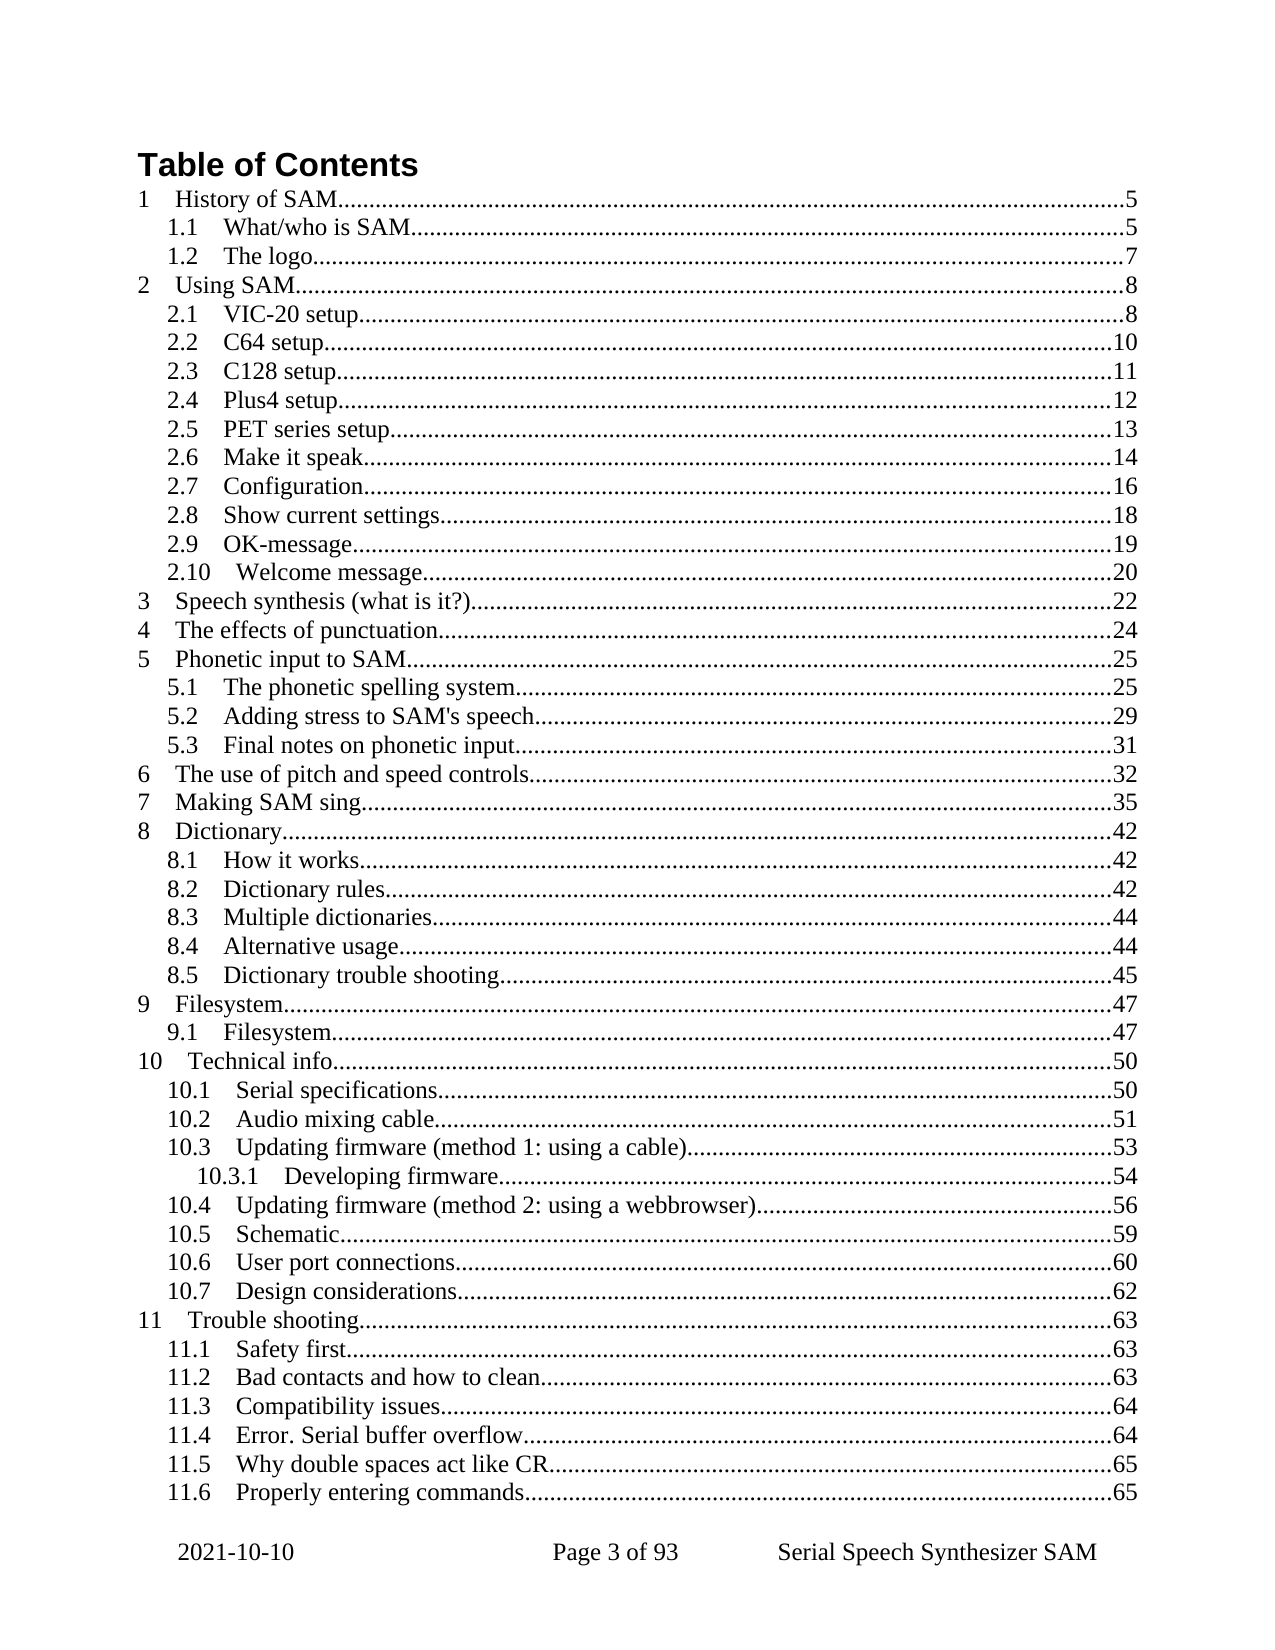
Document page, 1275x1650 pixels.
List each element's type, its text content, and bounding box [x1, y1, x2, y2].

text 2.3 C128 setup 11 [167, 356, 1138, 385]
text 8.2 Dictionary rules 42 [167, 874, 1138, 902]
text 1.2 The logo 7 [167, 241, 1138, 270]
text 10.3.1 Developing firmware 54 [196, 1161, 1138, 1190]
text 10.5 Schematic 59 [167, 1219, 1138, 1247]
text 1.1 What/who is SAM 5 [167, 212, 1138, 241]
text 3 Speech synthesis (what is it?) 22 [137, 586, 1138, 615]
text 7 Making SAM sing 35 [137, 787, 1138, 816]
text 10.7 Design considerations 62 [167, 1276, 1138, 1305]
text 11.2 Bad contacts and how to clean 63 [167, 1362, 1138, 1391]
text 8.1 How it works 42 [167, 845, 1138, 874]
text 5.1 The phonetic spelling system 25 [167, 672, 1138, 701]
text 11.3 Compatibility issues 64 [167, 1391, 1138, 1420]
text 4 The effects of punctuation 24 [137, 615, 1138, 644]
text 11.6 Properly entering commands 65 [167, 1477, 1138, 1506]
text 10.4 Updating firmware (method 2: using a webbrowser) 56 [167, 1190, 1138, 1219]
text 5 Phonetic input to SAM 25 [137, 644, 1138, 672]
text 5.2 Adding stress to SAM's speech 29 [167, 701, 1138, 730]
text 8 Dictionary 42 [137, 816, 1138, 845]
text 5.3 Final notes on phonetic input 31 [167, 730, 1138, 759]
text 10.6 User port connections 60 [167, 1247, 1138, 1276]
text 10 Technical info 50 [137, 1046, 1138, 1075]
text 2.5 PET series setup 13 [167, 414, 1138, 442]
text 2.4 Plus4 setup 12 [167, 385, 1138, 414]
text 8.3 Multiple dictionaries 44 [167, 902, 1138, 931]
text 10.1 Serial specifications 50 [167, 1075, 1138, 1104]
text 10.3 Updating firmware (method 1: using a cable) 53 [167, 1132, 1138, 1161]
text 2.7 Configuration 16 [167, 471, 1138, 500]
text 2.8 Show current settings 18 [167, 500, 1138, 529]
text 2.1 VIC-20 setup 8 [167, 299, 1138, 327]
text 9.1 Filesystem 47 [167, 1017, 1138, 1046]
text 11.4 Error. Serial buffer overflow 64 [167, 1420, 1138, 1449]
text 8.5 Dictionary trouble shooting 45 [167, 960, 1138, 989]
text 1 History of SAM 5 [137, 184, 1138, 212]
text 11.5 Why double spaces act like CR 65 [167, 1449, 1138, 1477]
text 2.10 Welcome message 20 [167, 557, 1138, 586]
text 10.2 Audio mixing cable 51 [167, 1104, 1138, 1132]
text 2 Using SAM 8 [137, 270, 1138, 299]
text 11.1 Safety first 63 [167, 1334, 1138, 1362]
text 2.9 OK-message 19 [167, 529, 1138, 557]
text 2.2 C64 setup 10 [167, 327, 1138, 356]
text 6 The use of pitch and speed controls 32 [137, 759, 1138, 787]
text 11 Trouble shooting 63 [137, 1305, 1138, 1334]
text 9 Filesystem 47 [137, 989, 1138, 1017]
text 8.4 Alternative usage 44 [167, 931, 1138, 960]
subtitle Table of Contents [137, 145, 1138, 184]
text 2.6 Make it speak 14 [167, 442, 1138, 471]
